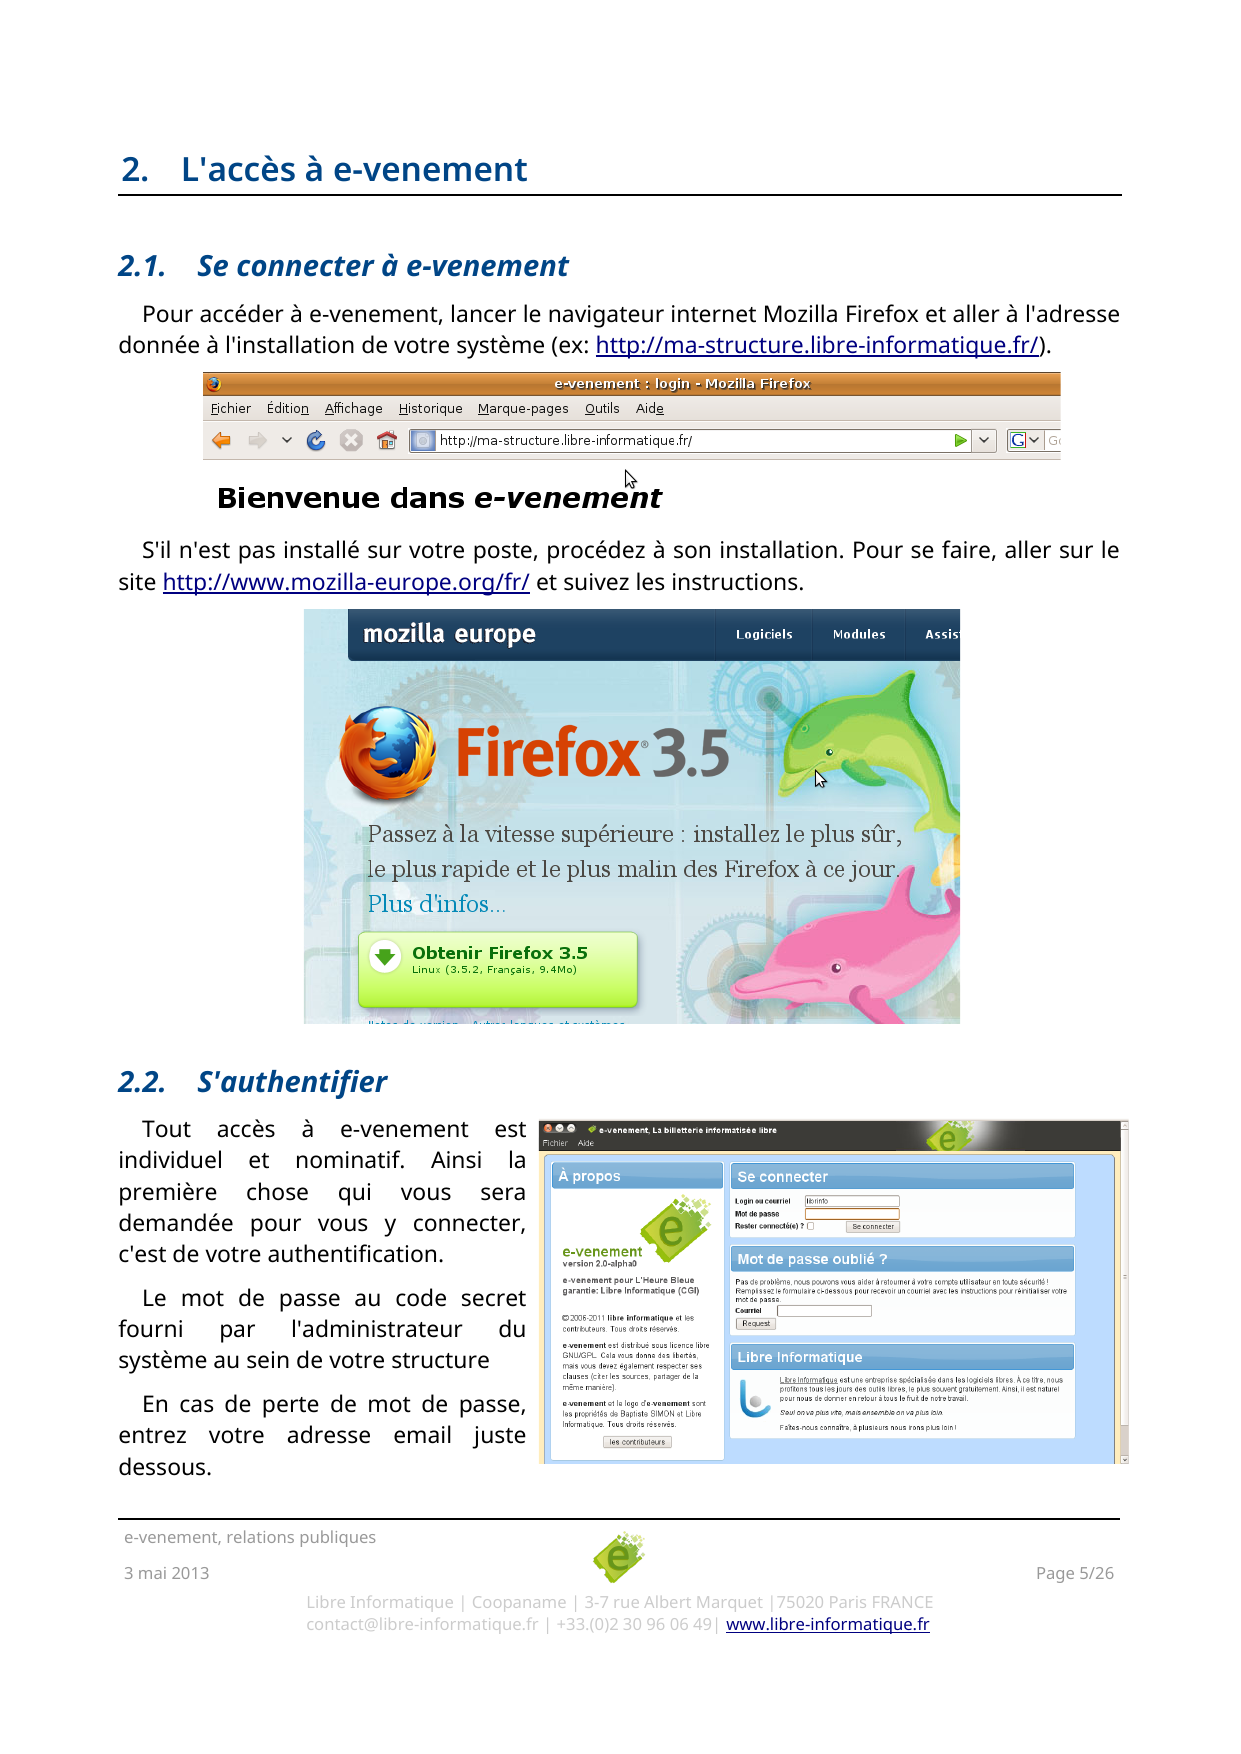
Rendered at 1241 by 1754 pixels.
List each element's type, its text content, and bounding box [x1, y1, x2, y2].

subtitle Se connecter à e-venement [118, 245, 1122, 285]
text Pour accéder à e-venement, lancer le navigateur internet Mozilla Firefox et aller à l'adresse donnée à l'installation de votre système (ex: http://ma-structure.libre-informatique.fr/). [118, 298, 1122, 360]
text S'il n'est pas installé sur votre poste, procédez à son installation. Pour se faire, aller sur le site http://www.mozilla-europe.org/fr/ et suivez les instructions. [118, 534, 1122, 597]
subtitle L'accès à e-venement [118, 143, 1122, 194]
picture [303, 609, 960, 1024]
subtitle S'authentifier [118, 1061, 1122, 1101]
text Tout accès à e-venement est individuel et nominatif. Ainsi la première chose qui vous sera demandée pour vous y connecter, c'est de votre authentification. [118, 1113, 1122, 1269]
text En cas de perte de mot de passe, entrez votre adresse email juste dessous. [118, 1388, 1122, 1482]
picture [538, 1118, 1129, 1464]
picture [590, 1531, 650, 1585]
text Le mot de passe au code secret fourni par l'administrateur du système au sein de votre structure [118, 1282, 538, 1376]
picture [203, 372, 1061, 522]
